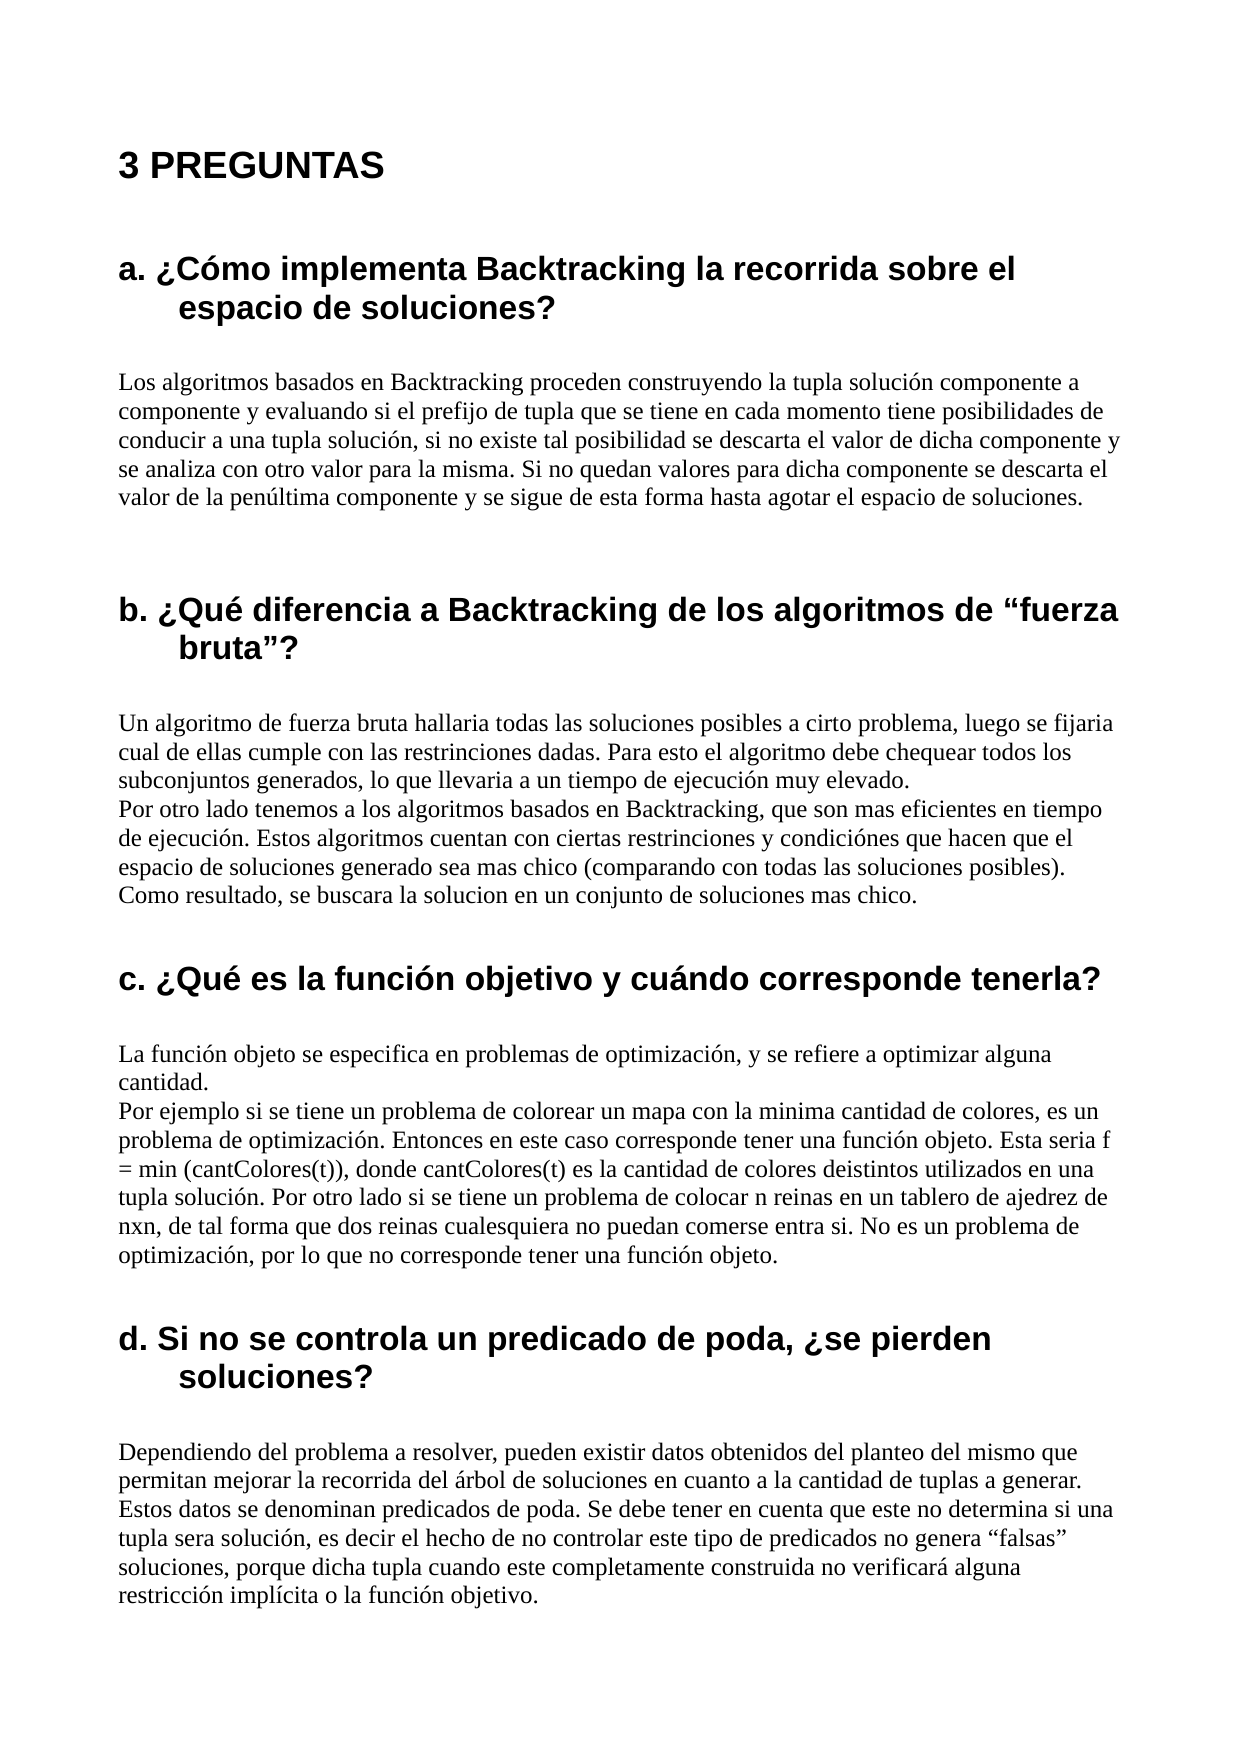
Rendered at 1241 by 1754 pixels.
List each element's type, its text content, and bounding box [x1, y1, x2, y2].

text Dependiendo del problema a resolver, pueden existir datos obtenidos del planteo del mismo que permitan mejorar la recorrida del árbol de soluciones en cuanto a la cantidad de tuplas a generar. Estos datos se denominan predicados de poda. Se debe tener en cuenta que este no determina si una tupla sera solución, es decir el hecho de no controlar este tipo de predicados no genera “falsas” soluciones, porque dicha tupla cuando este completamente construida no verificará alguna restricción implícita o la función objetivo. [118, 1437, 1122, 1609]
text Por ejemplo si se tiene un problema de colorear un mapa con la minima cantidad de colores, es un problema de optimización. Entonces en este caso corresponde tener una función objeto. Esta seria f = min (cantColores(t)), donde cantColores(t) es la cantidad de colores deistintos utilizados en una tupla solución. Por otro lado si se tiene un problema de colocar n reinas en un tablero de ajedrez de nxn, de tal forma que dos reinas cualesquiera no puedan comerse entra si. No es un problema de optimización, por lo que no corresponde tener una función objeto. [118, 1096, 1122, 1269]
text La función objeto se especifica en problemas de optimización, y se refiere a optimizar alguna cantidad. [118, 1039, 1122, 1096]
subtitle b. ¿Qué diferencia a Backtracking de los algoritmos de “fuerza bruta”? [118, 589, 1122, 667]
text Los algoritmos basados en Backtracking proceden construyendo la tupla solución componente a componente y evaluando si el prefijo de tupla que se tiene en cada momento tiene posibilidades de conducir a una tupla solución, si no existe tal posibilidad se descarta el valor de dicha componente y se analiza con otro valor para la misma. Si no quedan valores para dicha componente se descarta el valor de la penúltima componente y se sigue de esta forma hasta agotar el espacio de soluciones. [118, 367, 1122, 511]
subtitle 3 PREGUNTAS [118, 143, 1122, 187]
subtitle c. ¿Qué es la función objetivo y cuándo corresponde tenerla? [118, 959, 1122, 997]
subtitle a. ¿Cómo implementa Backtracking la recorrida sobre el espacio de soluciones? [118, 249, 1122, 326]
text Por otro lado tenemos a los algoritmos basados en Backtracking, que son mas eficientes en tiempo de ejecución. Estos algoritmos cuentan con ciertas restrinciones y condiciónes que hacen que el espacio de soluciones generado sea mas chico (comparando con todas las soluciones posibles). Como resultado, se buscara la solucion en un conjunto de soluciones mas chico. [118, 794, 1122, 909]
text Un algoritmo de fuerza bruta hallaria todas las soluciones posibles a cirto problema, luego se fijaria cual de ellas cumple con las restrinciones dadas. Para esto el algoritmo debe chequear todos los subconjuntos generados, lo que llevaria a un tiempo de ejecución muy elevado. [118, 708, 1122, 794]
subtitle d. Si no se controla un predicado de poda, ¿se pierden soluciones? [118, 1318, 1122, 1396]
